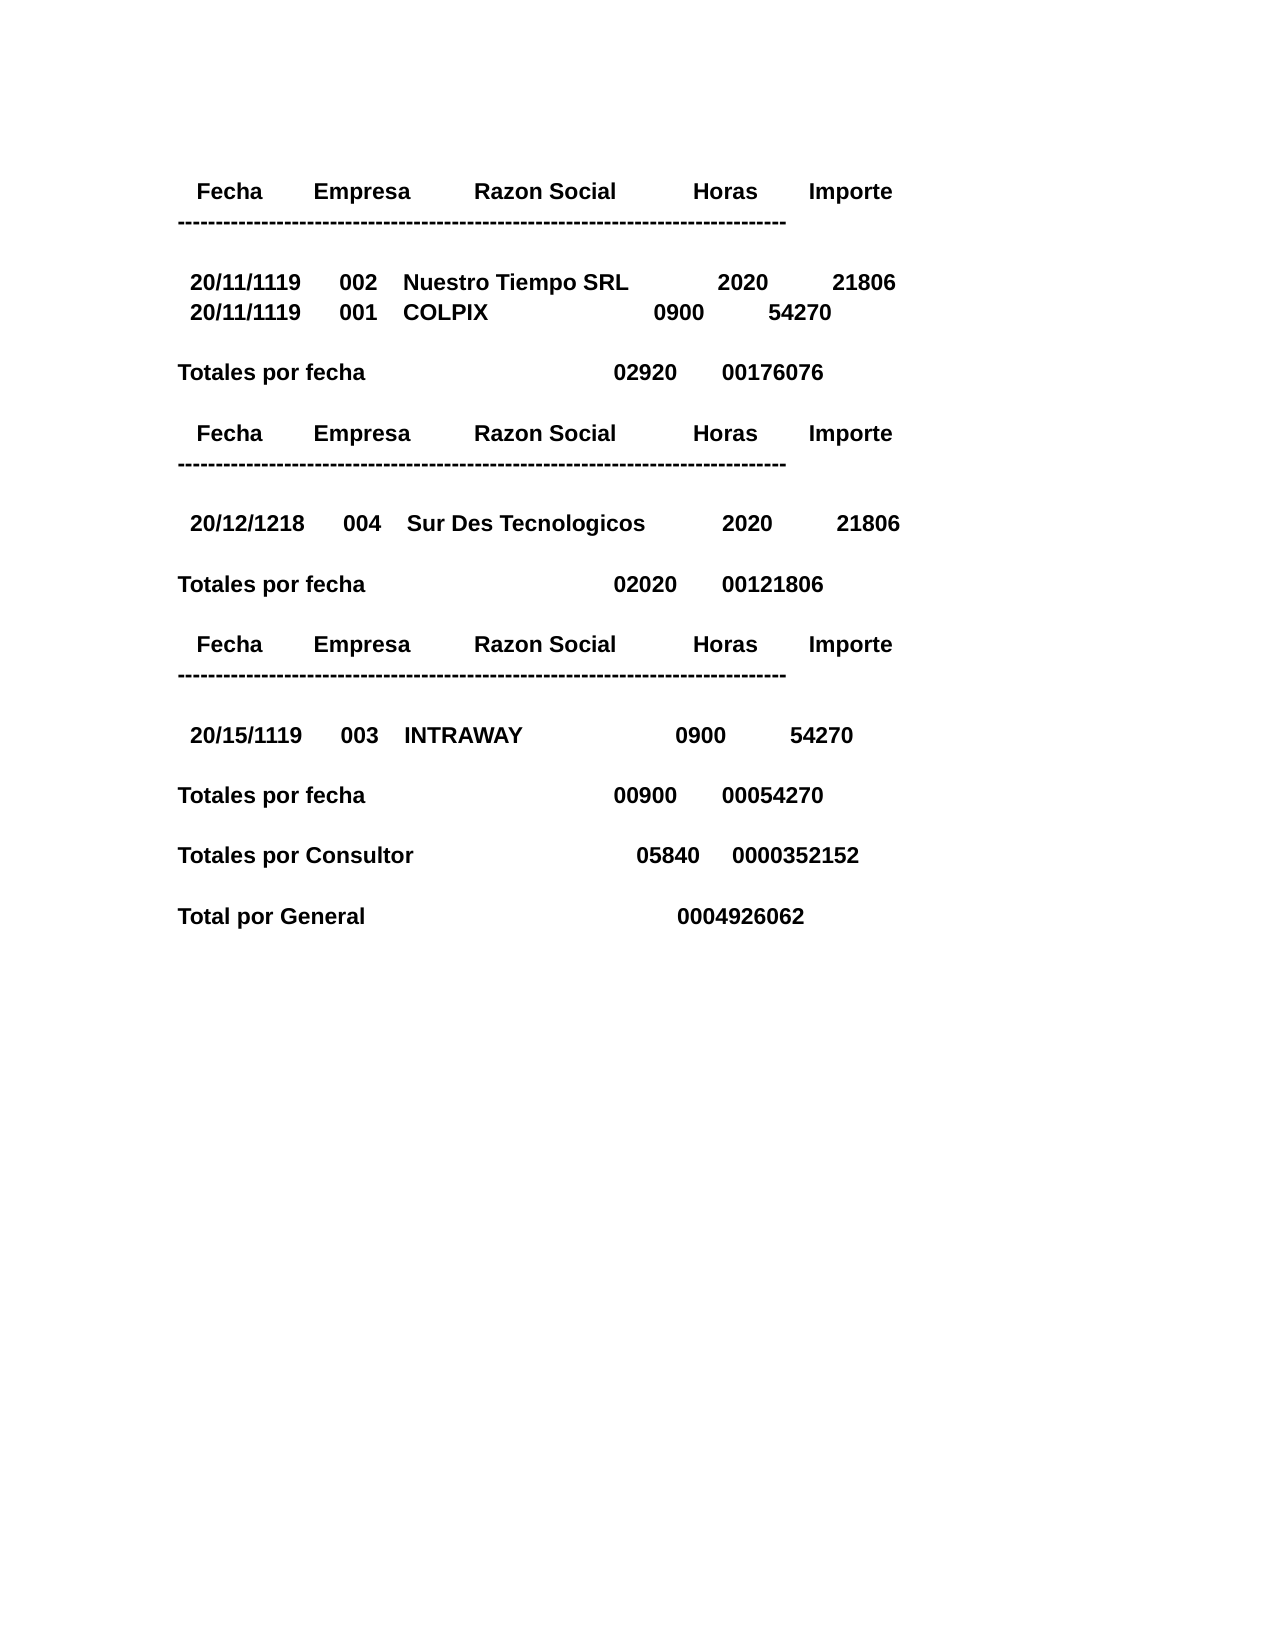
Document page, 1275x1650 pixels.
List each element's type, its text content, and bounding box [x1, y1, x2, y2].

text 20/15/1119 003 INTRAWAY 0900 54270 [177, 722, 1098, 748]
text Fecha Empresa Razon Social Horas Importe [177, 419, 1098, 446]
text Totales por fecha 02020 00121806 [177, 571, 1098, 597]
text Totales por fecha 00900 00054270 [177, 782, 1098, 808]
text Total por General 0004926062 [177, 903, 1098, 929]
text -------------------------------------------------------------------------------- [177, 450, 1098, 476]
text 20/11/1119 002 Nuestro Tiempo SRL 2020 21806 [177, 268, 1098, 295]
text 20/12/1218 004 Sur Des Tecnologicos 2020 21806 [177, 510, 1098, 536]
text -------------------------------------------------------------------------------- [177, 661, 1098, 687]
text Fecha Empresa Razon Social Horas Importe [177, 631, 1098, 657]
text Totales por Consultor 05840 0000352152 [177, 842, 1098, 869]
text 20/11/1119 001 COLPIX 0900 54270 [177, 299, 1098, 325]
text Fecha Empresa Razon Social Horas Importe [177, 178, 1098, 204]
text Totales por fecha 02920 00176076 [177, 359, 1098, 385]
text -------------------------------------------------------------------------------- [177, 208, 1098, 234]
